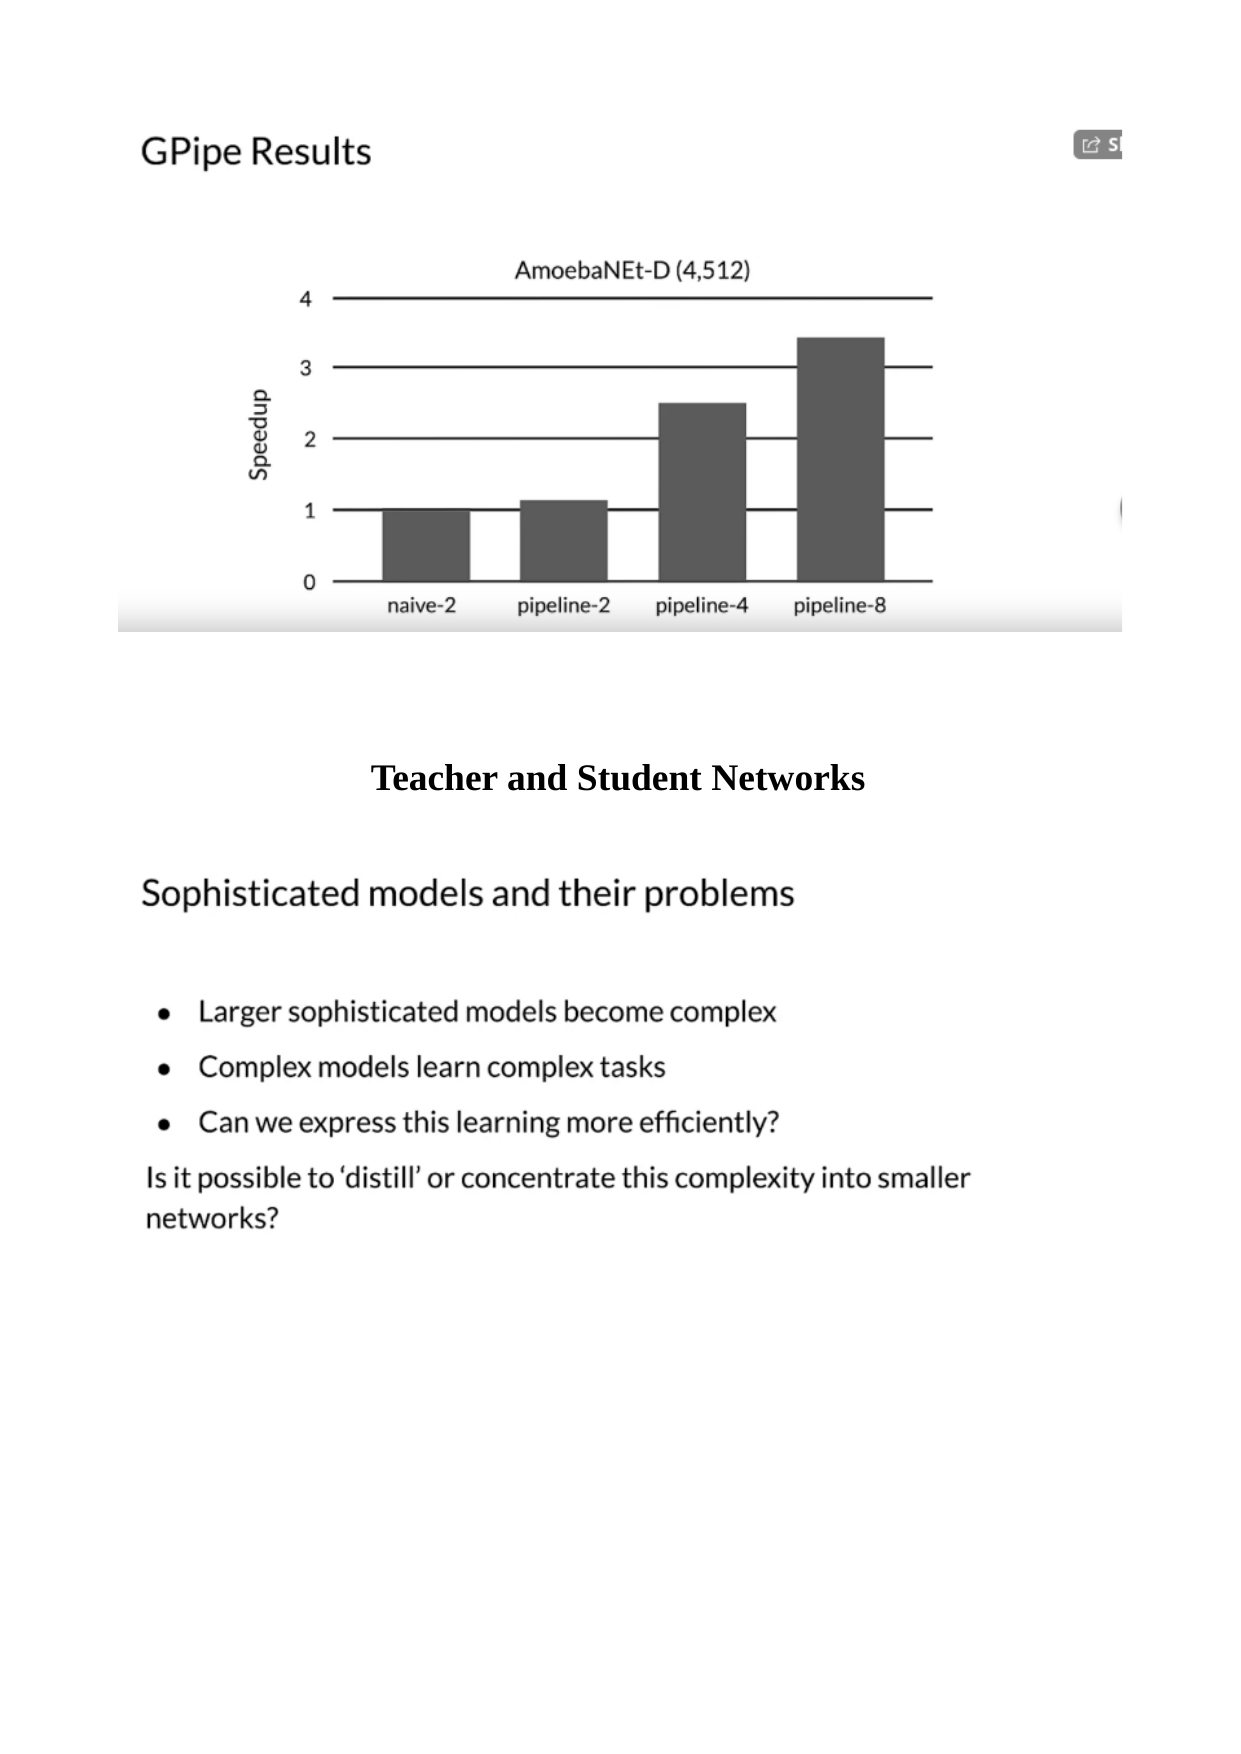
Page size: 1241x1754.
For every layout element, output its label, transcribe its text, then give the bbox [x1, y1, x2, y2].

picture [118, 118, 1123, 632]
picture [118, 859, 1123, 1246]
subtitle Teacher and Student Networks [118, 756, 1122, 799]
